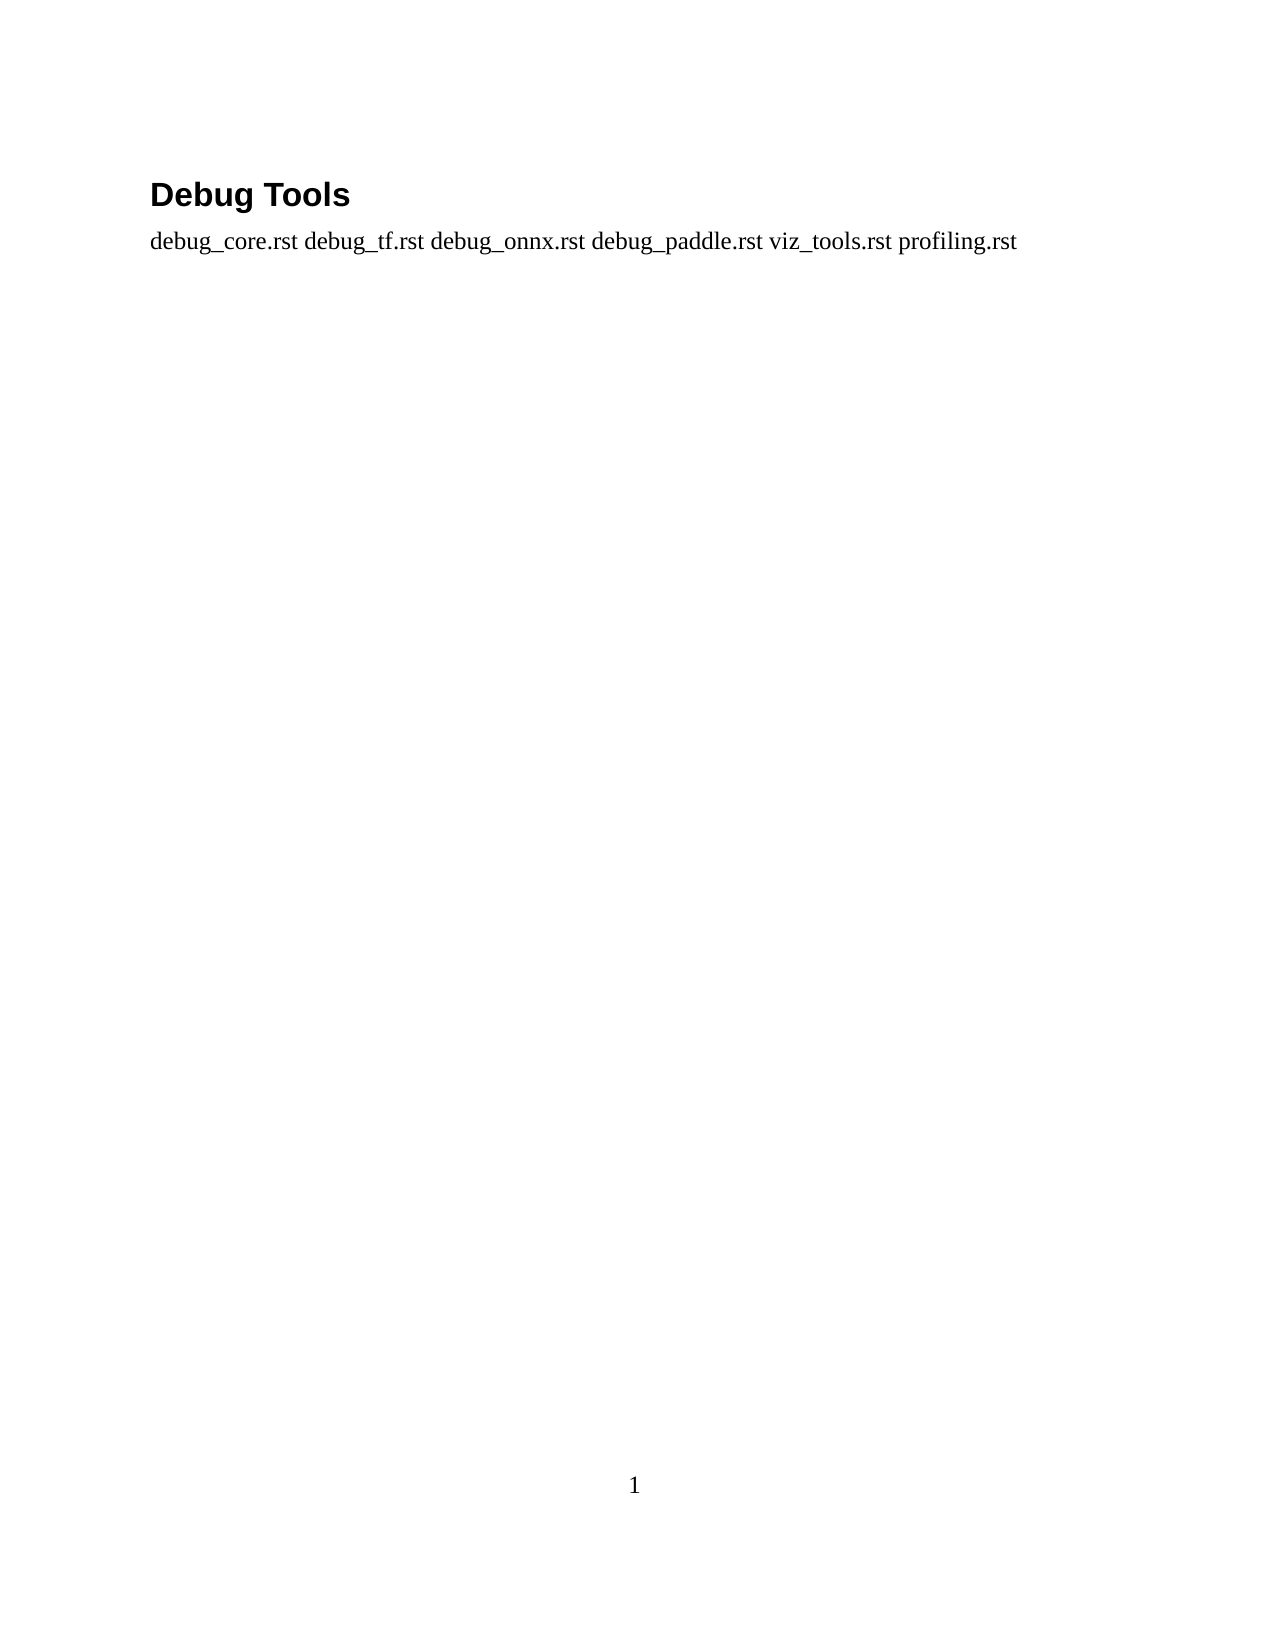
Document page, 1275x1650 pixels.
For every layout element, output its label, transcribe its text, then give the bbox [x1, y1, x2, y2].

subtitle Debug Tools [150, 175, 1125, 214]
text debug_core.rst debug_tf.rst debug_onnx.rst debug_paddle.rst viz_tools.rst profiling.rst [150, 226, 1125, 255]
